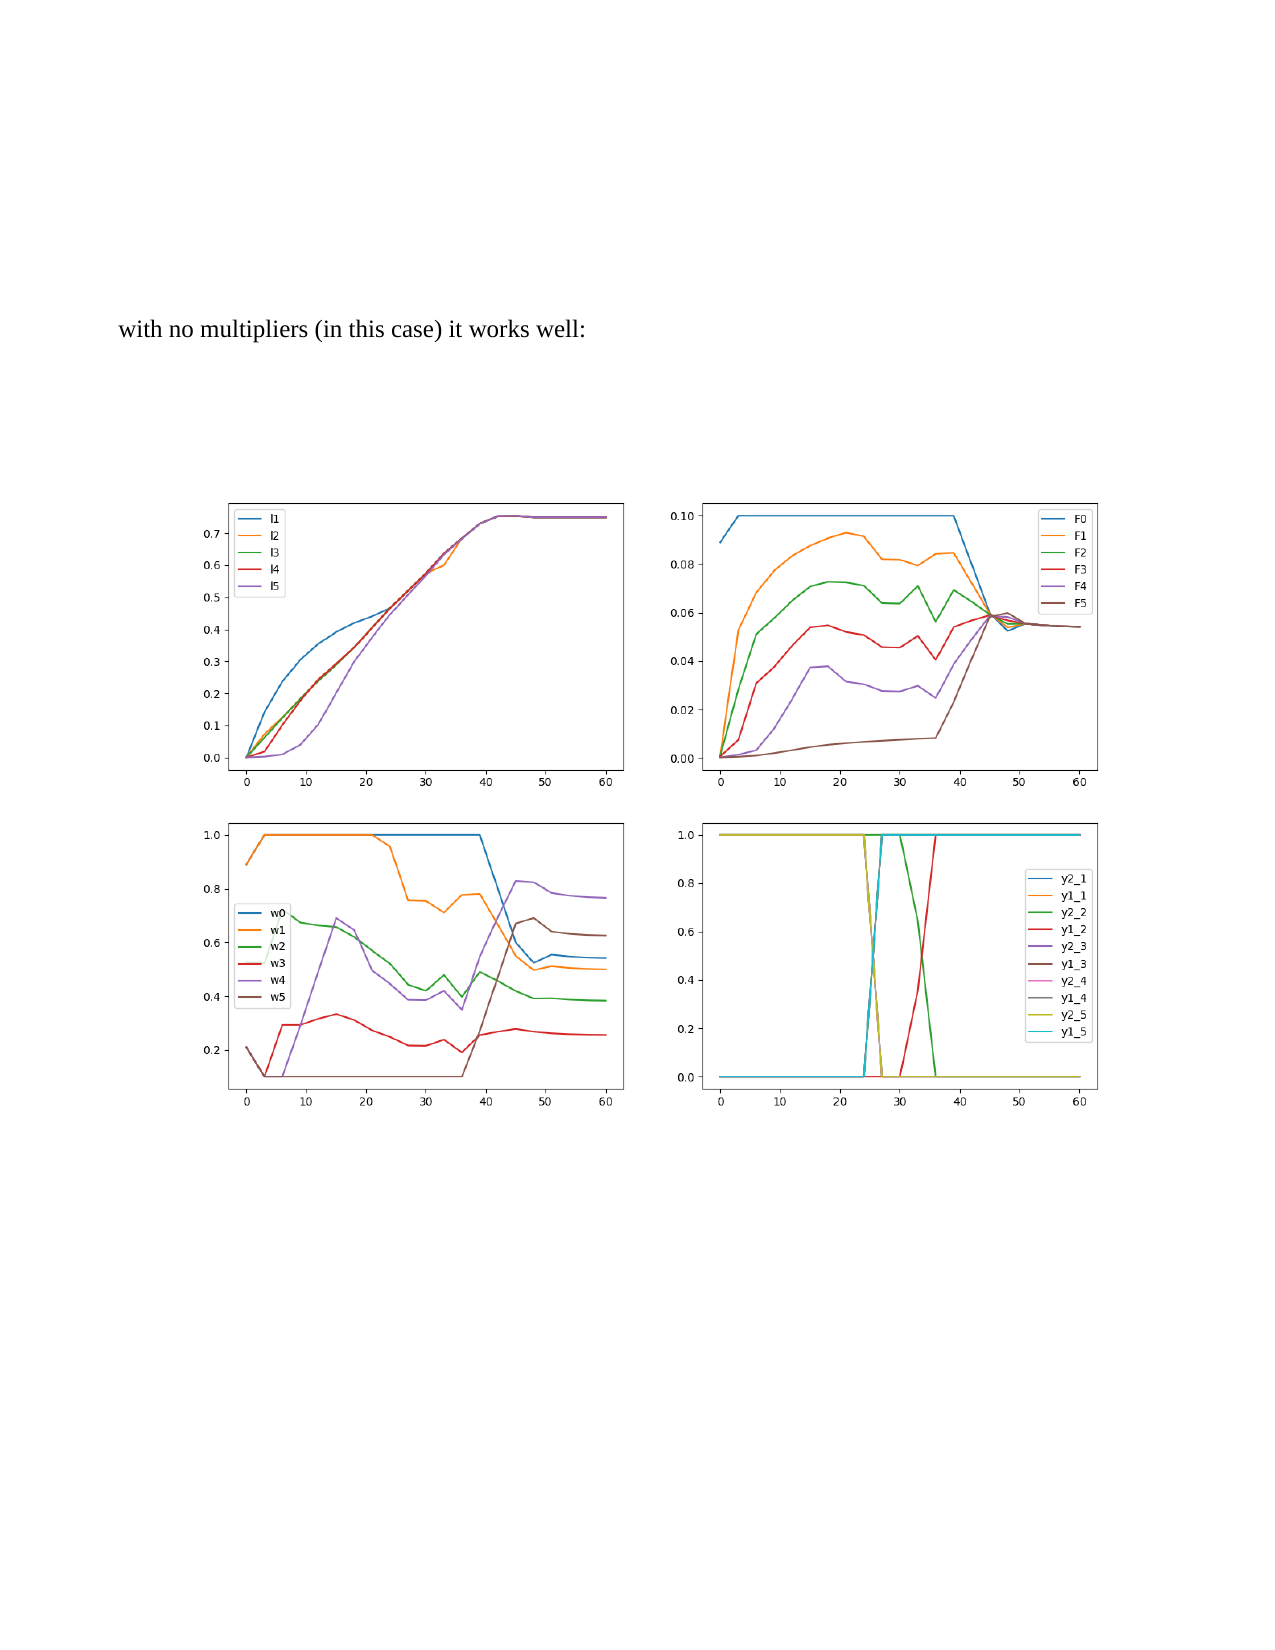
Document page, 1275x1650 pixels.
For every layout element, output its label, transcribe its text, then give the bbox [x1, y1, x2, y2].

picture [88, 412, 1209, 1172]
text with no multipliers (in this case) it works well: [118, 314, 1157, 343]
